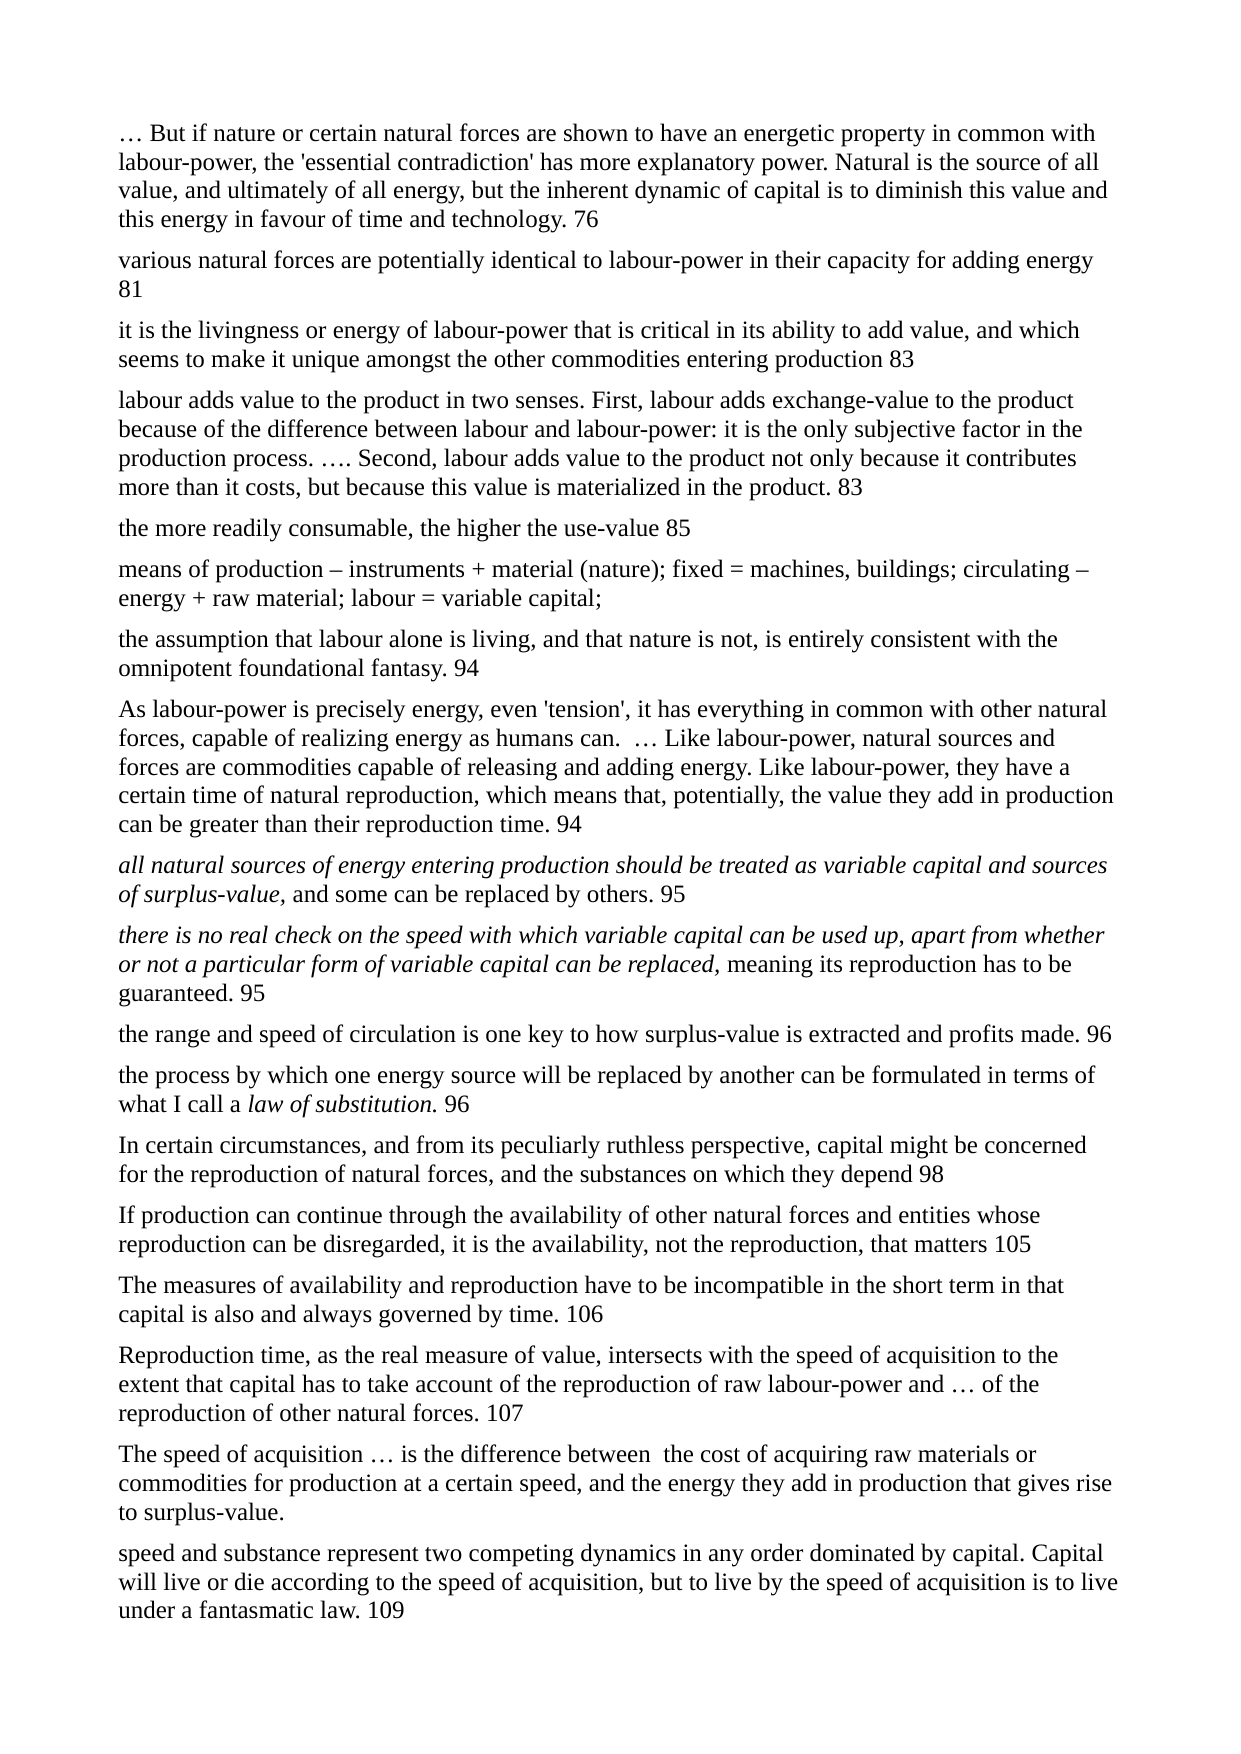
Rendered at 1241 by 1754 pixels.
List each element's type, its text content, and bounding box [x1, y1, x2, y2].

text it is the livingness or energy of labour-power that is critical in its ability to add value, and which seems to make it unique amongst the other commodities entering production 83 [118, 316, 1122, 373]
text all natural sources of energy entering production should be treated as variable capital and sources of surplus-value, and some can be replaced by others. 95 [118, 851, 1122, 908]
text the process by which one energy source will be replaced by another can be formulated in terms of what I call a law of substitution. 96 [118, 1061, 1122, 1118]
text As labour-power is precisely energy, even 'tension', it has everything in common with other natural forces, capable of realizing energy as humans can. … Like labour-power, natural sources and forces are commodities capable of releasing and adding energy. Like labour-power, they have a certain time of natural reproduction, which means that, potentially, the value they add in production can be greater than their reproduction time. 94 [118, 694, 1122, 838]
text If production can continue through the availability of other natural forces and entities whose reproduction can be disregarded, it is the availability, not the reproduction, that matters 105 [118, 1201, 1122, 1258]
text The speed of acquisition … is the difference between the cost of acquiring raw materials or commodities for production at a certain speed, and the energy they add in production that gives rise to surplus-value. [118, 1439, 1122, 1526]
text means of production – instruments + material (nature); fixed = machines, buildings; circulating – energy + raw material; labour = variable capital; [118, 554, 1122, 612]
text various natural forces are potentially identical to labour-power in their capacity for adding energy 81 [118, 246, 1122, 303]
text The measures of availability and reproduction have to be incompatible in the short term in that capital is also and always governed by time. 106 [118, 1271, 1122, 1328]
text labour adds value to the product in two senses. First, labour adds exchange-value to the product because of the difference between labour and labour-power: it is the only subjective factor in the production process. …. Second, labour adds value to the product not only because it contributes more than it costs, but because this value is materialized in the product. 83 [118, 386, 1122, 501]
text In certain circumstances, and from its peculiarly ruthless perspective, capital might be concerned for the reproduction of natural forces, and the substances on which they depend 98 [118, 1131, 1122, 1188]
text the assumption that labour alone is living, and that nature is not, is entirely consistent with the omnipotent foundational fantasy. 94 [118, 624, 1122, 682]
text Reproduction time, as the real measure of value, intersects with the speed of acquisition to the extent that capital has to take account of the reproduction of raw labour-power and … of the reproduction of other natural forces. 107 [118, 1341, 1122, 1427]
text speed and substance represent two competing dynamics in any order dominated by capital. Capital will live or die according to the speed of acquisition, but to live by the speed of acquisition is to live under a fantasmatic law. 109 [118, 1538, 1122, 1624]
text the more readily consumable, the higher the use-value 85 [118, 513, 1122, 542]
text … But if nature or certain natural forces are shown to have an energetic property in common with labour-power, the 'essential contradiction' has more explanatory power. Natural is the source of all value, and ultimately of all energy, but the inherent dynamic of capital is to diminish this value and this energy in favour of time and technology. 76 [118, 118, 1122, 233]
text the range and speed of circulation is one key to how surplus-value is extracted and profits made. 96 [118, 1019, 1122, 1048]
text there is no real check on the speed with which variable capital can be used up, apart from whether or not a particular form of variable capital can be replaced, meaning its reproduction has to be guaranteed. 95 [118, 921, 1122, 1007]
